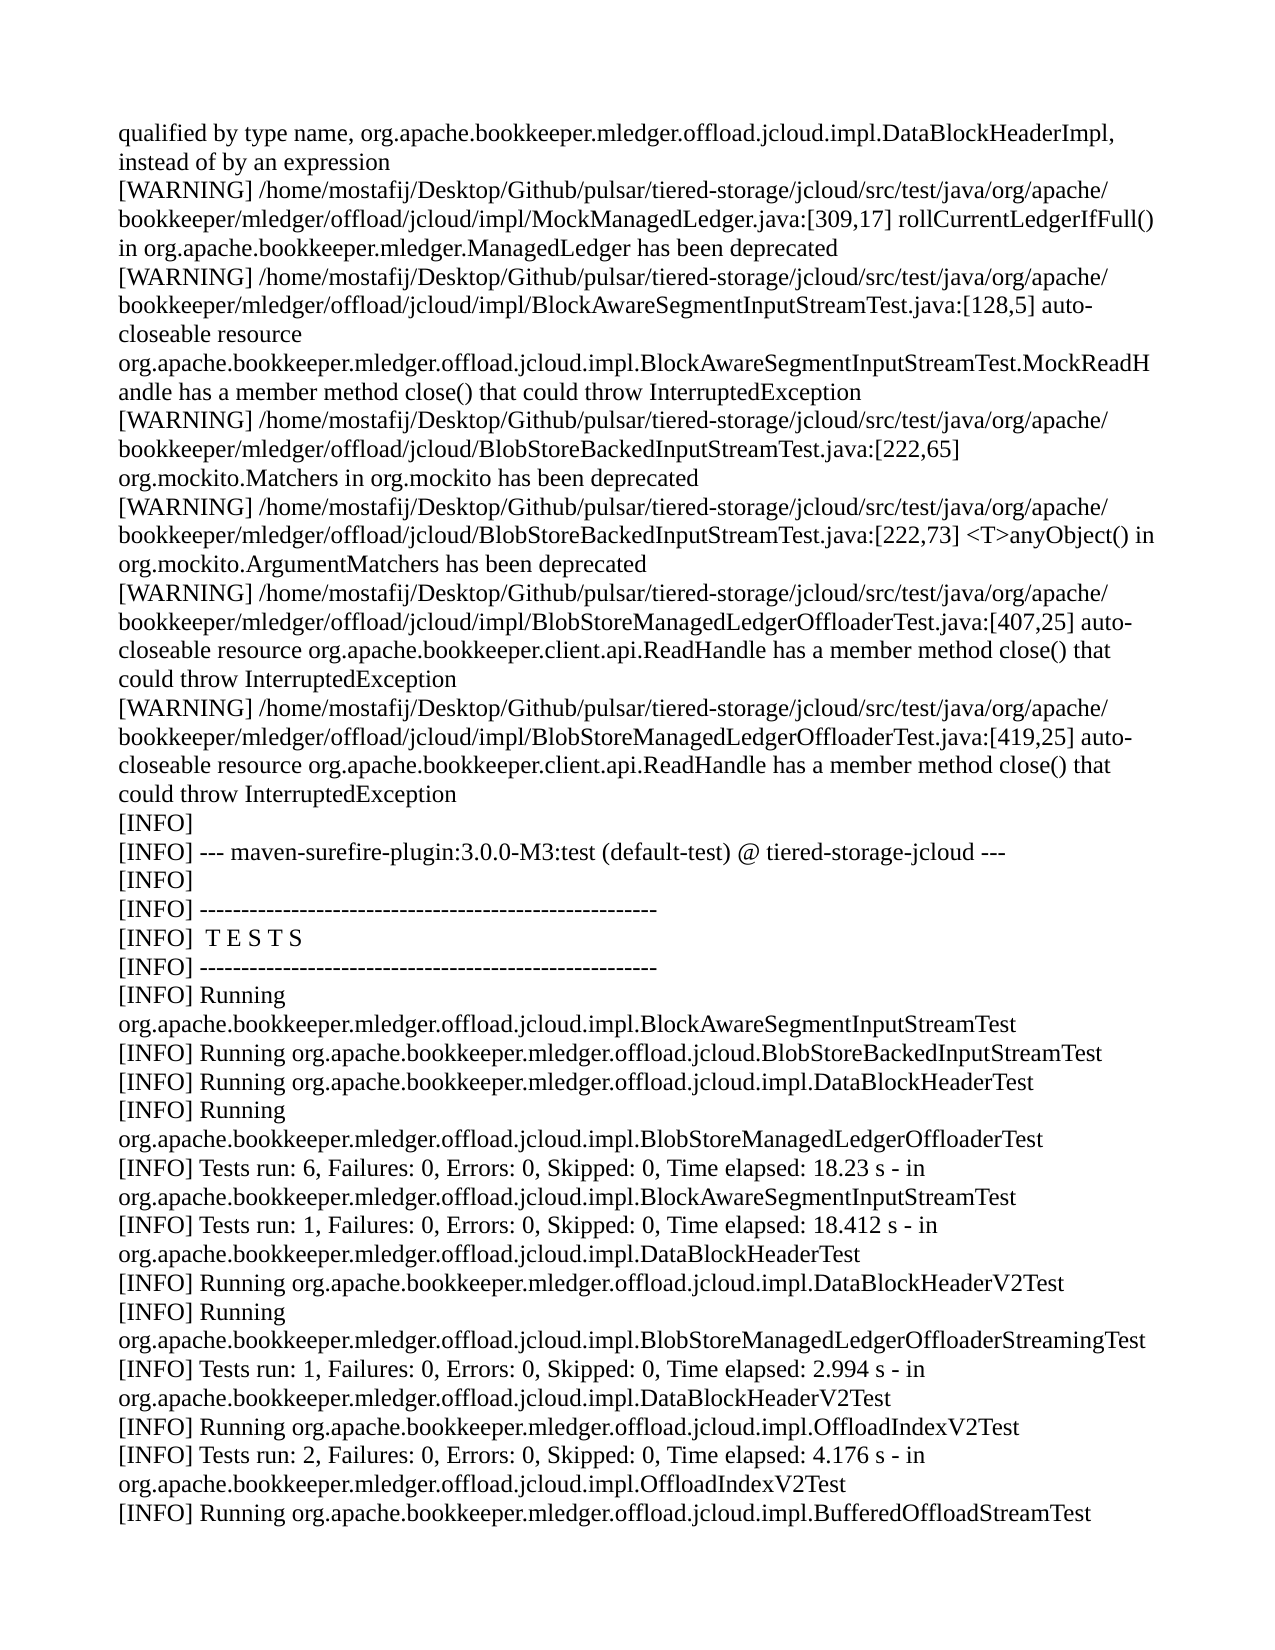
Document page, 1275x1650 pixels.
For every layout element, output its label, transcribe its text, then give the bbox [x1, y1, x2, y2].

text [INFO] ------------------------------------------------------- [118, 952, 1157, 981]
text [INFO] [118, 808, 1157, 837]
text [INFO] Running org.apache.bookkeeper.mledger.offload.jcloud.impl.BlobStoreManagedLedgerOffloaderStreamingTest [118, 1297, 1157, 1354]
text [INFO] [118, 866, 1157, 894]
text [INFO] Running org.apache.bookkeeper.mledger.offload.jcloud.impl.BlobStoreManagedLedgerOffloaderTest [118, 1096, 1157, 1153]
text [WARNING] /home/mostafij/Desktop/Github/pulsar/tiered-storage/jcloud/src/test/java/org/apache/bookkeeper/mledger/offload/jcloud/impl/BlobStoreManagedLedgerOffloaderTest.java:[419,25] auto-closeable resource org.apache.bookkeeper.client.api.ReadHandle has a member method close() that could throw InterruptedException [118, 693, 1157, 808]
text [WARNING] /home/mostafij/Desktop/Github/pulsar/tiered-storage/jcloud/src/test/java/org/apache/bookkeeper/mledger/offload/jcloud/impl/MockManagedLedger.java:[309,17] rollCurrentLedgerIfFull() in org.apache.bookkeeper.mledger.ManagedLedger has been deprecated [118, 176, 1157, 262]
text [INFO] Tests run: 2, Failures: 0, Errors: 0, Skipped: 0, Time elapsed: 4.176 s - in org.apache.bookkeeper.mledger.offload.jcloud.impl.OffloadIndexV2Test [118, 1441, 1157, 1498]
text [INFO] Tests run: 6, Failures: 0, Errors: 0, Skipped: 0, Time elapsed: 18.23 s - in org.apache.bookkeeper.mledger.offload.jcloud.impl.BlockAwareSegmentInputStreamTest [118, 1153, 1157, 1211]
text [INFO] Running org.apache.bookkeeper.mledger.offload.jcloud.impl.DataBlockHeaderV2Test [118, 1268, 1157, 1297]
text [INFO] ------------------------------------------------------- [118, 894, 1157, 923]
text [WARNING] /home/mostafij/Desktop/Github/pulsar/tiered-storage/jcloud/src/test/java/org/apache/bookkeeper/mledger/offload/jcloud/impl/BlobStoreManagedLedgerOffloaderTest.java:[407,25] auto-closeable resource org.apache.bookkeeper.client.api.ReadHandle has a member method close() that could throw InterruptedException [118, 578, 1157, 693]
text qualified by type name, org.apache.bookkeeper.mledger.offload.jcloud.impl.DataBlockHeaderImpl, instead of by an expression [118, 118, 1157, 176]
text [WARNING] /home/mostafij/Desktop/Github/pulsar/tiered-storage/jcloud/src/test/java/org/apache/bookkeeper/mledger/offload/jcloud/impl/BlockAwareSegmentInputStreamTest.java:[128,5] auto-closeable resource org.apache.bookkeeper.mledger.offload.jcloud.impl.BlockAwareSegmentInputStreamTest.MockReadHandle has a member method close() that could throw InterruptedException [118, 262, 1157, 406]
text [INFO] Running org.apache.bookkeeper.mledger.offload.jcloud.BlobStoreBackedInputStreamTest [118, 1038, 1157, 1067]
text [INFO] T E S T S [118, 923, 1157, 952]
text [INFO] Running org.apache.bookkeeper.mledger.offload.jcloud.impl.OffloadIndexV2Test [118, 1412, 1157, 1441]
text [INFO] Running org.apache.bookkeeper.mledger.offload.jcloud.impl.BlockAwareSegmentInputStreamTest [118, 981, 1157, 1038]
text [WARNING] /home/mostafij/Desktop/Github/pulsar/tiered-storage/jcloud/src/test/java/org/apache/bookkeeper/mledger/offload/jcloud/BlobStoreBackedInputStreamTest.java:[222,73] <T>anyObject() in org.mockito.ArgumentMatchers has been deprecated [118, 492, 1157, 578]
text [WARNING] /home/mostafij/Desktop/Github/pulsar/tiered-storage/jcloud/src/test/java/org/apache/bookkeeper/mledger/offload/jcloud/BlobStoreBackedInputStreamTest.java:[222,65] org.mockito.Matchers in org.mockito has been deprecated [118, 406, 1157, 492]
text [INFO] Tests run: 1, Failures: 0, Errors: 0, Skipped: 0, Time elapsed: 2.994 s - in org.apache.bookkeeper.mledger.offload.jcloud.impl.DataBlockHeaderV2Test [118, 1354, 1157, 1412]
text [INFO] Tests run: 1, Failures: 0, Errors: 0, Skipped: 0, Time elapsed: 18.412 s - in org.apache.bookkeeper.mledger.offload.jcloud.impl.DataBlockHeaderTest [118, 1211, 1157, 1268]
text [INFO] Running org.apache.bookkeeper.mledger.offload.jcloud.impl.BufferedOffloadStreamTest [118, 1498, 1157, 1527]
text [INFO] --- maven-surefire-plugin:3.0.0-M3:test (default-test) @ tiered-storage-jcloud --- [118, 837, 1157, 866]
text [INFO] Running org.apache.bookkeeper.mledger.offload.jcloud.impl.DataBlockHeaderTest [118, 1067, 1157, 1096]
